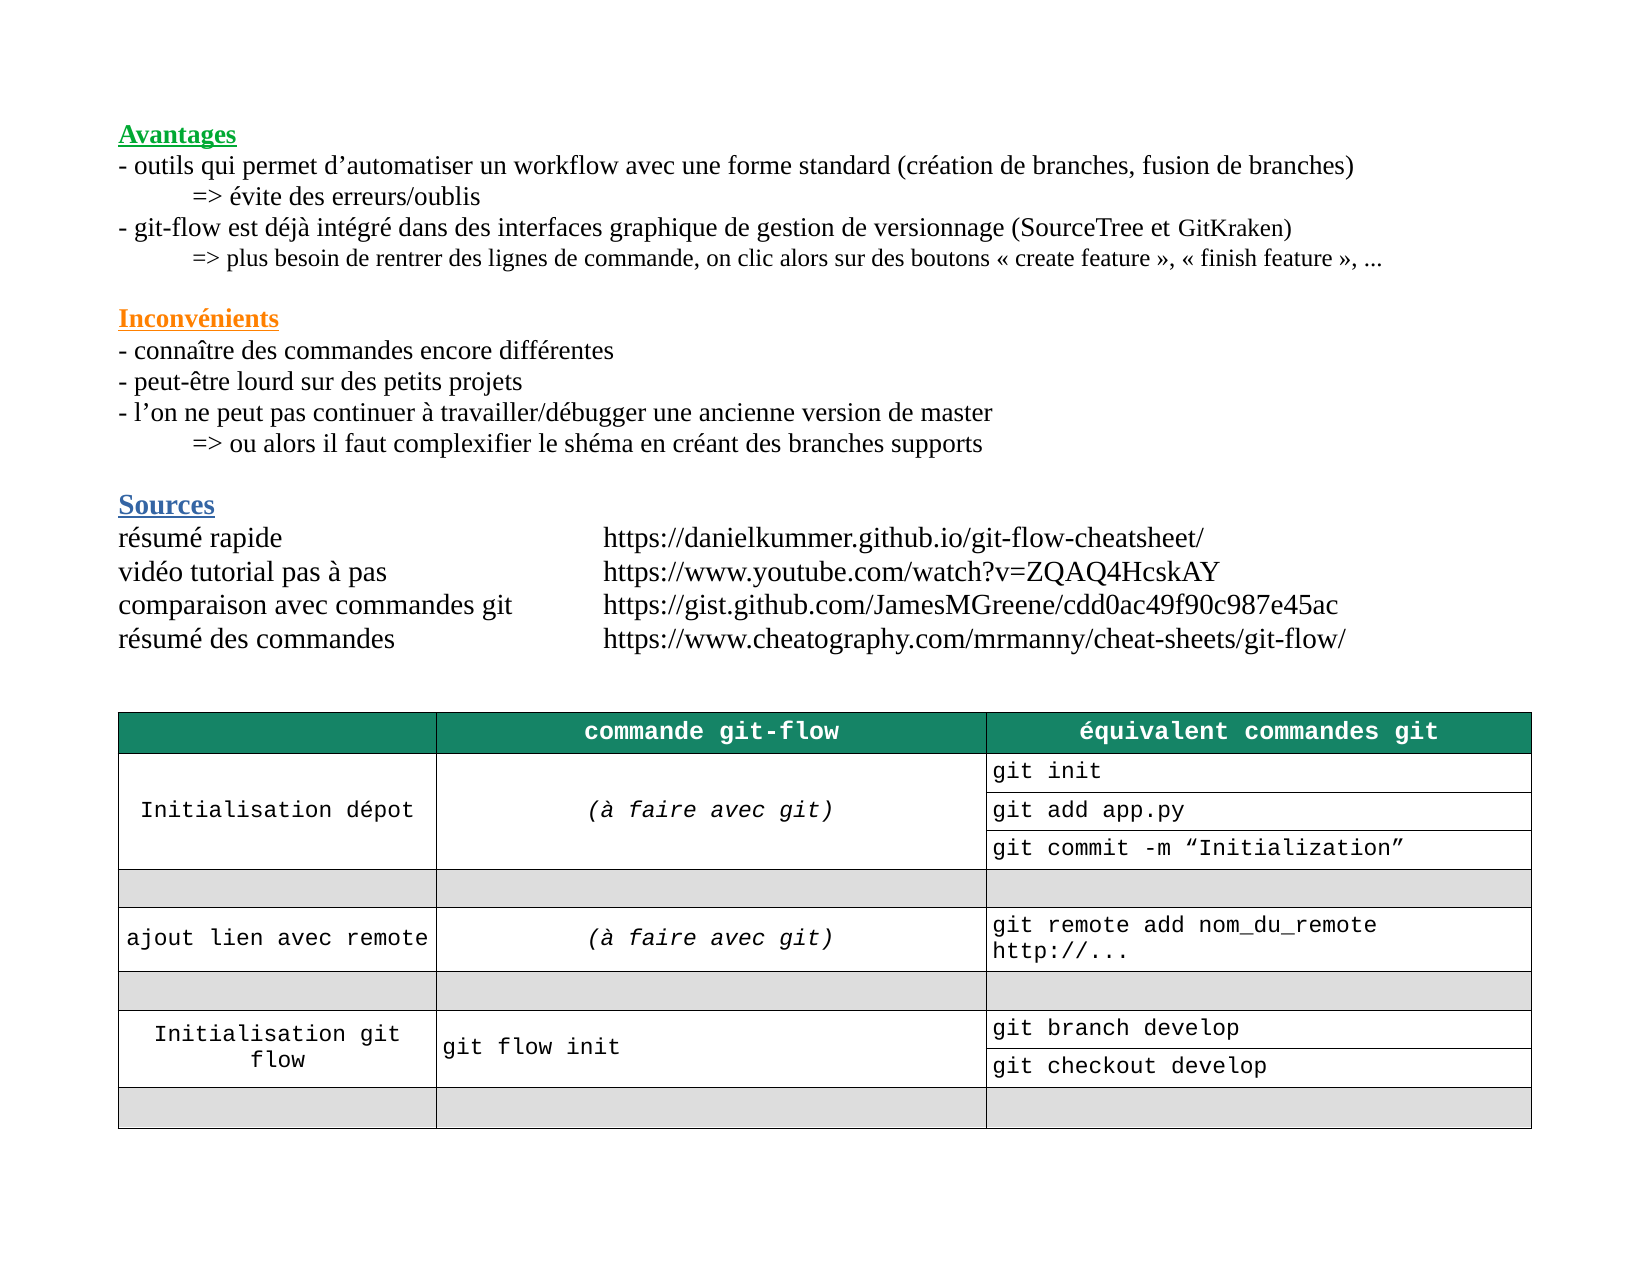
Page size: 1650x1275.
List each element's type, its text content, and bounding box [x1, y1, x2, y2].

table_header [119, 713, 436, 753]
text - outils qui permet d’automatiser un workflow avec une forme standard (création de branches, fusion de branches) [118, 149, 1532, 180]
table_cell [119, 870, 436, 907]
text - connaître des commandes encore différentes [118, 334, 1532, 365]
table_header résumé rapide [118, 521, 603, 554]
table_cell [119, 1088, 436, 1127]
table_cell [437, 870, 986, 907]
table_cell (à faire avec git) [437, 908, 986, 971]
text => ou alors il faut complexifier le shéma en créant des branches supports [118, 427, 1532, 458]
table_cell [987, 1088, 1531, 1127]
text - peut-être lourd sur des petits projets [118, 365, 1532, 396]
text Inconvénients [118, 303, 1532, 334]
text Sources [118, 487, 1532, 521]
text - l’on ne peut pas continuer à travailler/débugger une ancienne version de master [118, 396, 1532, 427]
table_cell git flow init [437, 1011, 986, 1087]
table_cell comparaison avec commandes git [118, 588, 603, 621]
table_cell git branch develop [987, 1011, 1531, 1048]
table_cell Initialisation git flow [119, 1011, 436, 1087]
table_cell vidéo tutorial pas à pas [118, 554, 603, 588]
table_cell git checkout develop [987, 1049, 1531, 1087]
text => plus besoin de rentrer des lignes de commande, on clic alors sur des boutons « create feature », « finish feature », ... [118, 243, 1532, 271]
table_cell [987, 972, 1531, 1010]
table_cell Initialisation dépot [119, 754, 436, 868]
table_header équivalent commandes git [987, 713, 1531, 753]
text Avantages [118, 118, 1532, 149]
table_cell git remote add nom_du_remote http://... [987, 908, 1531, 971]
table_cell [119, 972, 436, 1010]
table_cell https://www.youtube.com/watch?v=ZQAQ4HcskAY [603, 554, 1532, 588]
table_cell [437, 972, 986, 1010]
table_cell git add app.py [987, 793, 1531, 830]
table_cell résumé des commandes [118, 621, 603, 655]
table_cell https://gist.github.com/JamesMGreene/cdd0ac49f90c987e45ac [603, 588, 1532, 621]
table_cell git init [987, 754, 1531, 792]
table_header commande git-flow [437, 713, 986, 753]
table_header https://danielkummer.github.io/git-flow-cheatsheet/ [603, 521, 1532, 554]
table_cell git commit -m “Initialization” [987, 831, 1531, 868]
text - git-flow est déjà intégré dans des interfaces graphique de gestion de versionnage (SourceTree et GitKraken) [118, 212, 1532, 243]
table_cell [987, 870, 1531, 907]
table_cell [437, 1088, 986, 1127]
table_cell https://www.cheatography.com/mrmanny/cheat-sheets/git-flow/ [603, 621, 1532, 655]
table_cell (à faire avec git) [437, 754, 986, 868]
text => évite des erreurs/oublis [118, 180, 1532, 212]
table_cell ajout lien avec remote [119, 908, 436, 971]
